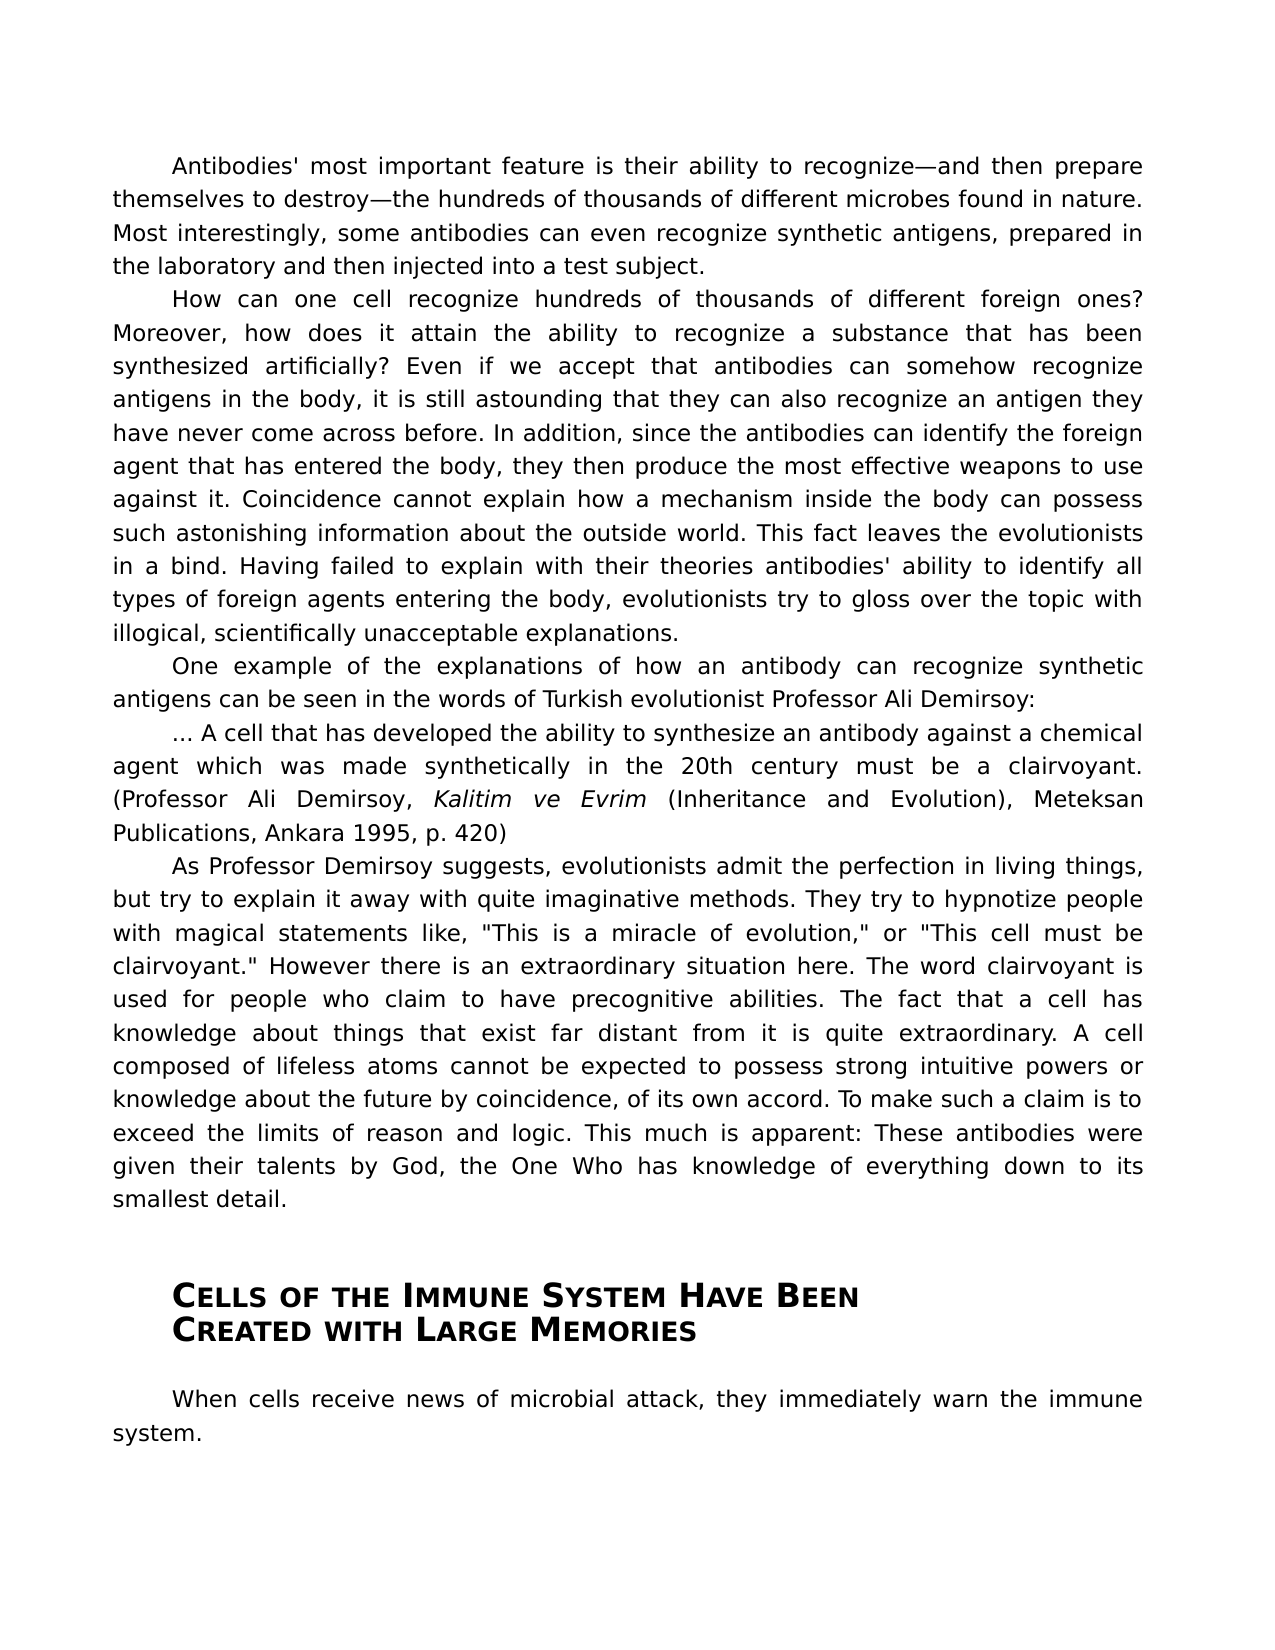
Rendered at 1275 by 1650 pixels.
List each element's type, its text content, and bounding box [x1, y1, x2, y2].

text One example of the explanations of how an antibody can recognize synthetic antigens can be seen in the words of Turkish evolutionist Professor Ali Demirsoy: [112, 648, 1145, 714]
text When cells receive news of microbial attack, they immediately warn the immune system. [112, 1381, 1145, 1448]
text Created with Large Memories [112, 1314, 1145, 1348]
text How can one cell recognize hundreds of thousands of different foreign ones? Moreover, how does it attain the ability to recognize a substance that has been synthesized artificially? Even if we accept that antibodies can somehow recognize antigens in the body, it is still astounding that they can also recognize an antigen they have never come across before. In addition, since the antibodies can identify the foreign agent that has entered the body, they then produce the most effective weapons to use against it. Coincidence cannot explain how a mechanism inside the body can possess such astonishing information about the outside world. This fact leaves the evolutionists in a bind. Having failed to explain with their theories antibodies' ability to identify all types of foreign agents entering the body, evolutionists try to gloss over the topic with illogical, scientifically unacceptable explanations. [112, 281, 1145, 648]
text Cells of the Immune System Have Been [112, 1281, 1145, 1314]
text Antibodies' most important feature is their ability to recognize—and then prepare themselves to destroy—the hundreds of thousands of different microbes found in nature. Most interestingly, some antibodies can even recognize synthetic antigens, prepared in the laboratory and then injected into a test subject. [112, 148, 1145, 281]
text As Professor Demirsoy suggests, evolutionists admit the perfection in living things, but try to explain it away with quite imaginative methods. They try to hypnotize people with magical statements like, "This is a miracle of evolution," or "This cell must be clairvoyant." However there is an extraordinary situation here. The word clairvoyant is used for people who claim to have precognitive abilities. The fact that a cell has knowledge about things that exist far distant from it is quite extraordinary. A cell composed of lifeless atoms cannot be expected to possess strong intuitive powers or knowledge about the future by coincidence, of its own accord. To make such a claim is to exceed the limits of reason and logic. This much is apparent: These antibodies were given their talents by God, the One Who has knowledge of everything down to its smallest detail. [112, 848, 1145, 1214]
text ... A cell that has developed the ability to synthesize an antibody against a chemical agent which was made synthetically in the 20th century must be a clairvoyant. (Professor Ali Demirsoy, Kalitim ve Evrim (Inheritance and Evolution), Meteksan Publications, Ankara 1995, p. 420) [112, 714, 1145, 848]
